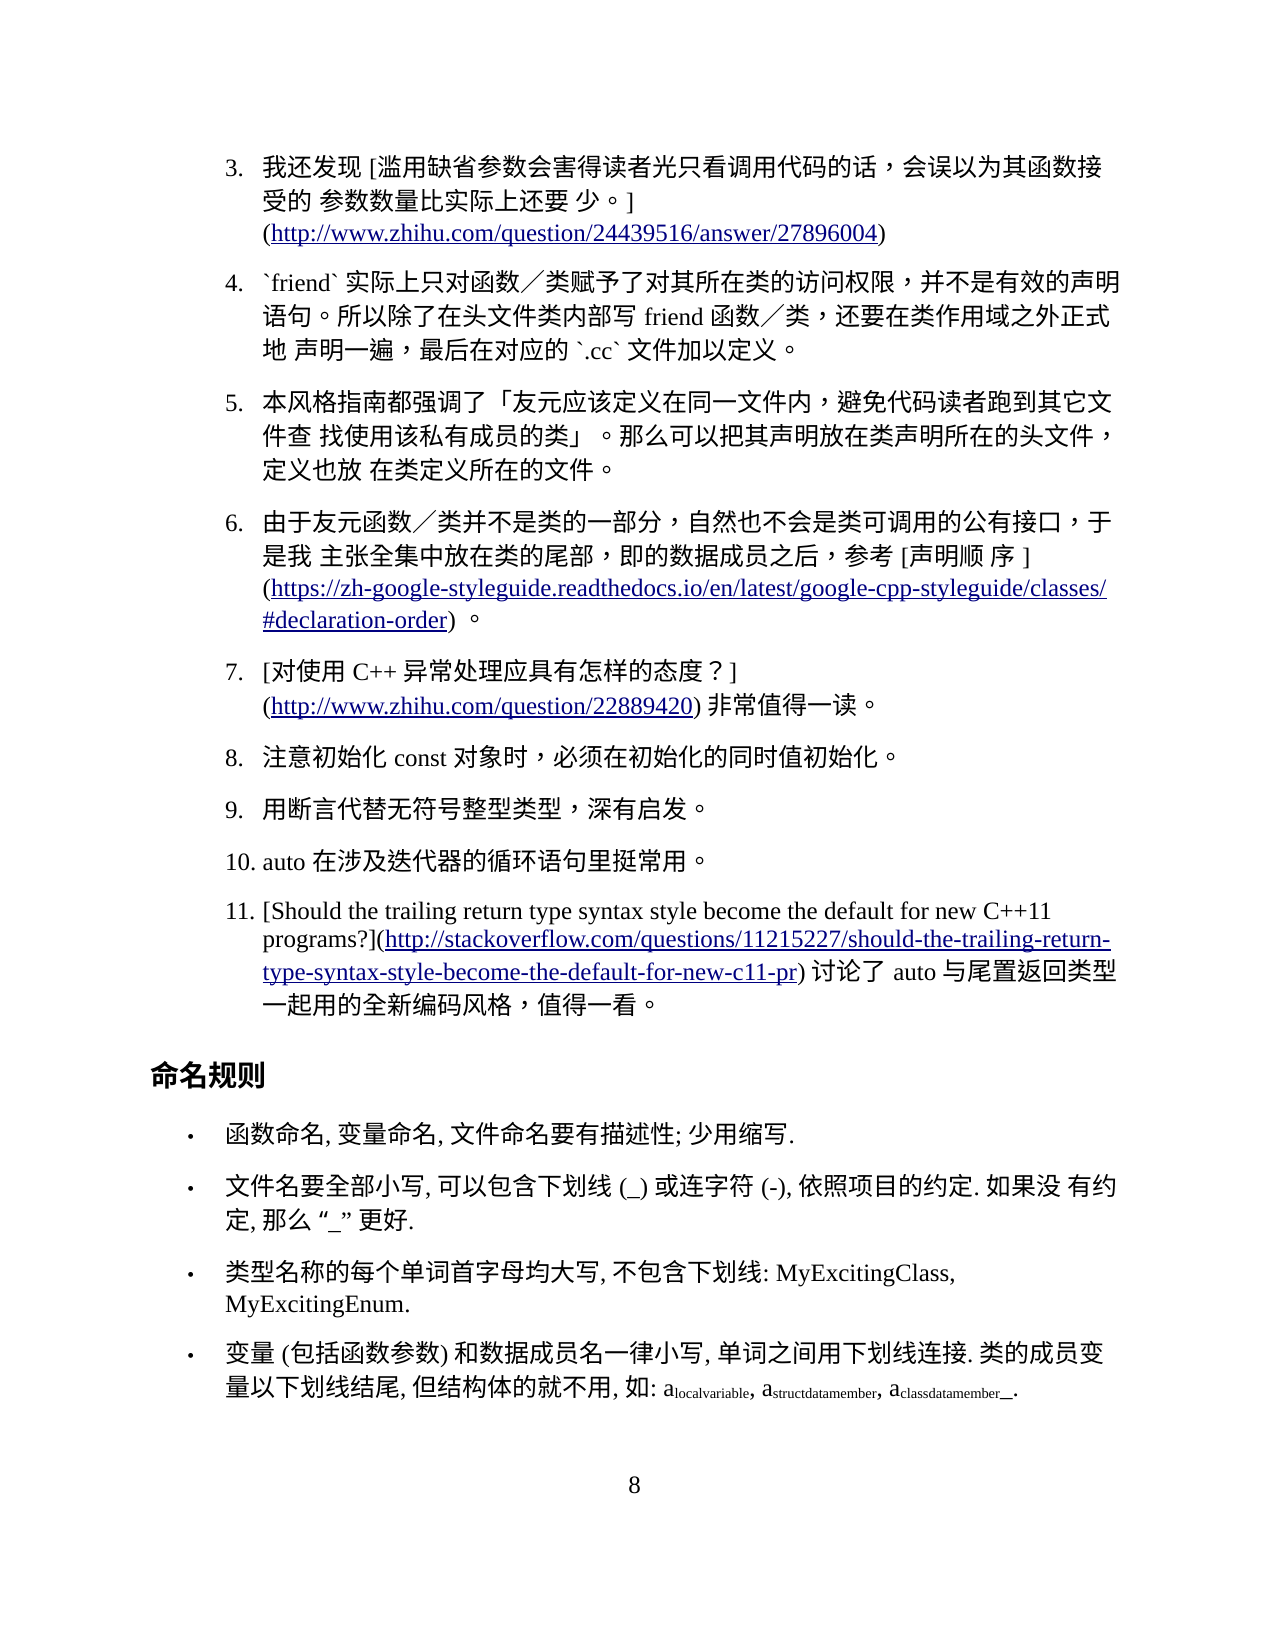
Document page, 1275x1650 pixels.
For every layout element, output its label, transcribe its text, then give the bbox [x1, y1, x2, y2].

list 函数命名, 变量命名, 文件命名要有描述性; 少用缩写. [187, 1117, 1125, 1151]
list 我还发现 [滥用缺省参数会害得读者光只看调用代码的话，会误以为其函数接受的 参数数量比实际上还要 少。](http://www.zhihu.com/question/24439516/answer/27896004) [225, 150, 1125, 247]
list `friend` 实际上只对函数／类赋予了对其所在类的访问权限，并不是有效的声明 语句。所以除了在头文件类内部写 friend 函数／类，还要在类作用域之外正式地 声明一遍，最后在对应的 `.cc` 文件加以定义。 [225, 265, 1125, 367]
list auto 在涉及迭代器的循环语句里挺常用。 [225, 844, 1125, 878]
list 类型名称的每个单词首字母均大写, 不包含下划线: MyExcitingClass, MyExcitingEnum. [187, 1254, 1125, 1317]
list 用断言代替无符号整型类型，深有启发。 [225, 792, 1125, 826]
list 由于友元函数／类并不是类的一部分，自然也不会是类可调用的公有接口，于是我 主张全集中放在类的尾部，即的数据成员之后，参考 [声明顺 序 ](https://zh-google-styleguide.readthedocs.io/en/latest/google-cpp-styleguide/classes/#declaration-order) 。 [225, 505, 1125, 636]
list 变量 (包括函数参数) 和数据成员名一律小写, 单词之间用下划线连接. 类的成员变 量以下划线结尾, 但结构体的就不用, 如: alocalvariable, astructdatamember, aclassdatamember_. [187, 1335, 1125, 1403]
list [对使用 C++ 异常处理应具有怎样的态度？](http://www.zhihu.com/question/22889420) 非常值得一读。 [225, 654, 1125, 722]
list [Should the trailing return type syntax style become the default for new C++11 programs?](http://stackoverflow.com/questions/11215227/should-the-trailing-return-type-syntax-style-become-the-default-for-new-c11-pr) 讨论了 auto 与尾置返回类型一起用的全新编码风格，值得一看。 [225, 896, 1125, 1021]
list 注意初始化 const 对象时，必须在初始化的同时值初始化。 [225, 740, 1125, 774]
list 本风格指南都强调了「友元应该定义在同一文件内，避免代码读者跑到其它文件查 找使用该私有成员的类」。那么可以把其声明放在类声明所在的头文件，定义也放 在类定义所在的文件。 [225, 385, 1125, 487]
subtitle 命名规则 [150, 1055, 1125, 1095]
list 文件名要全部小写, 可以包含下划线 (_) 或连字符 (-), 依照项目的约定. 如果没 有约定, 那么 “_” 更好. [187, 1168, 1125, 1237]
